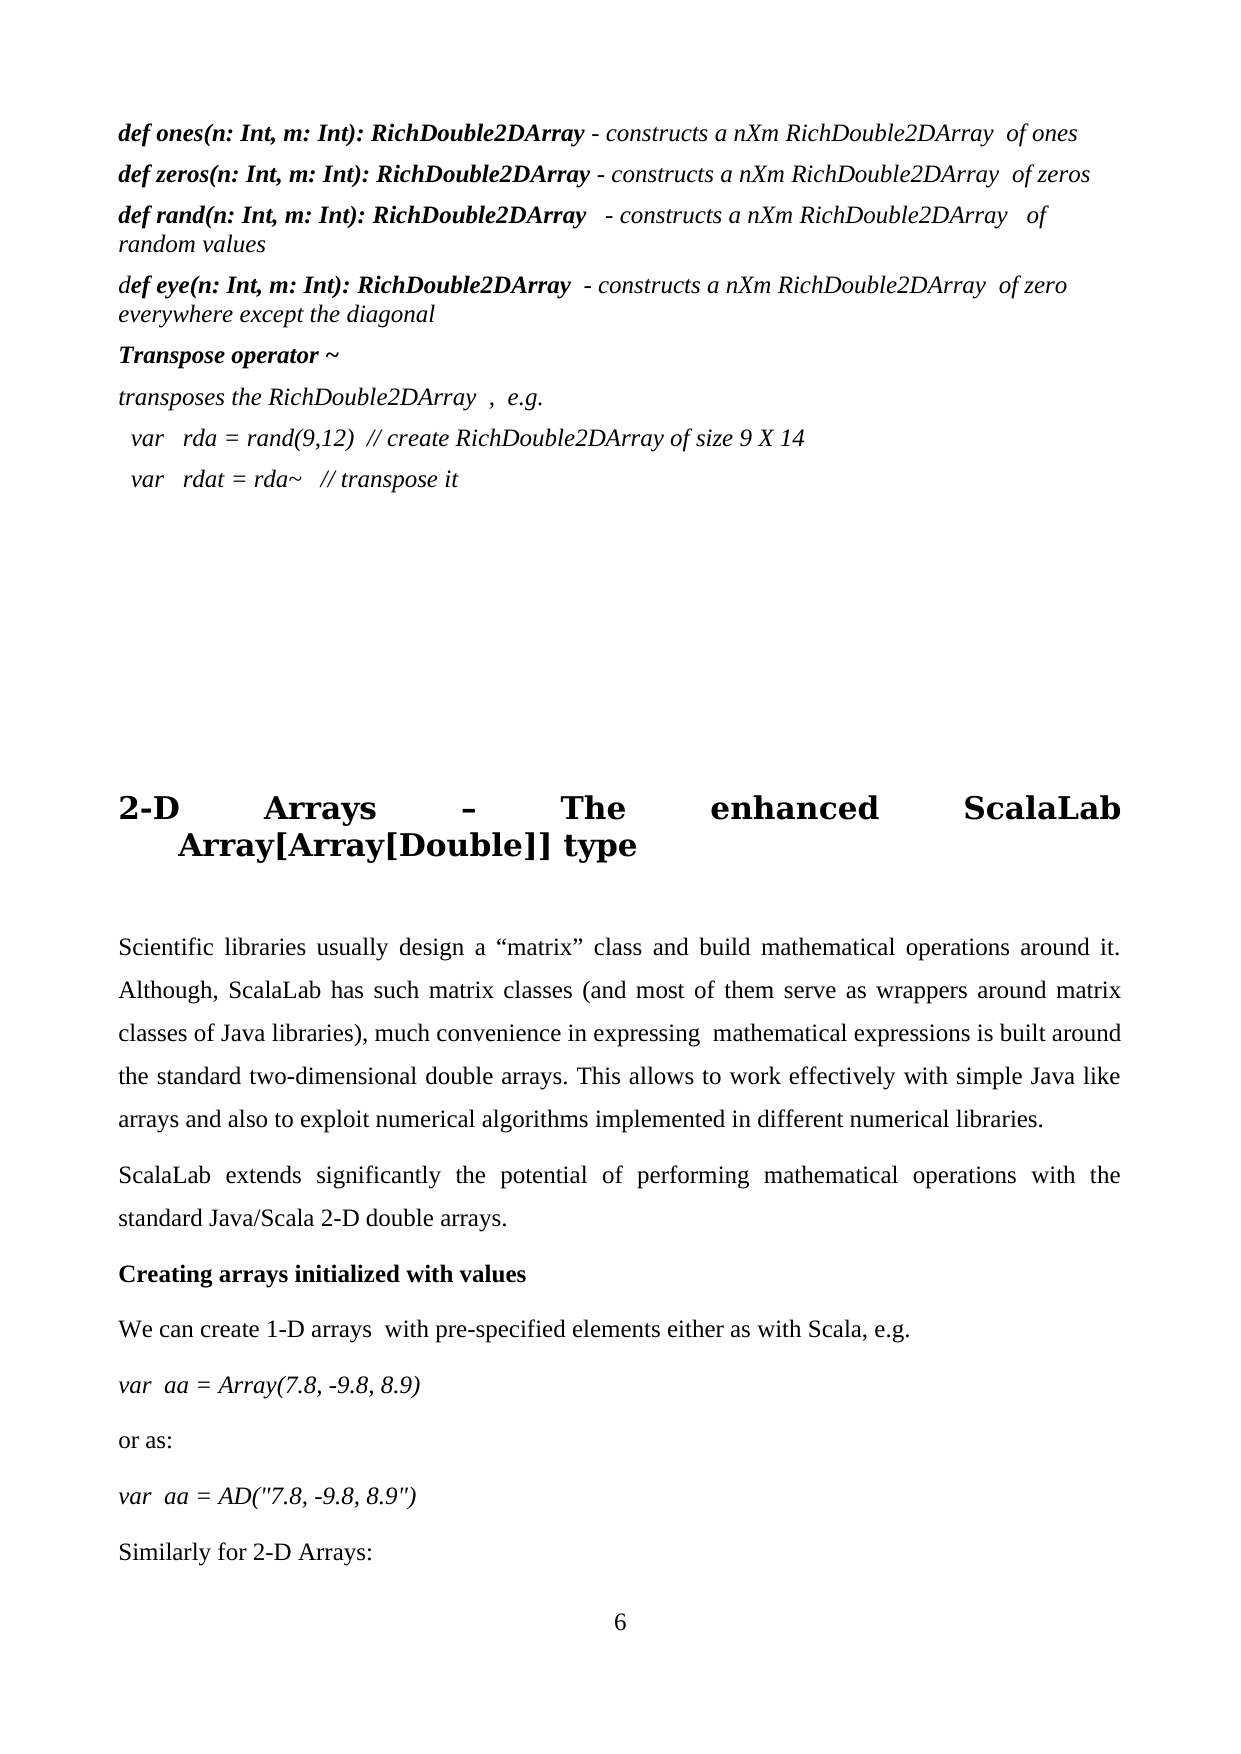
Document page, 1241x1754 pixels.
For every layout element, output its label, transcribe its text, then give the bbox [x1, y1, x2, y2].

text We can create 1-D arrays with pre-specified elements either as with Scala, e.g. [118, 1314, 1122, 1343]
text Transpose operator ~ [118, 341, 1122, 369]
subtitle 2-D Arrays – The enhanced ScalaLab Array[Array[Double]] type [118, 790, 1122, 864]
text Scientific libraries usually design a “matrix” class and build mathematical operations around it. Although, ScalaLab has such matrix classes (and most of them serve as wrappers around matrix classes of Java libraries), much convenience in expressing mathematical expressions is built around the standard two-dimensional double arrays. This allows to work effectively with simple Java like arrays and also to exploit numerical algorithms implemented in different numerical libraries. [118, 932, 1122, 1133]
text var aa = Array(7.8, -9.8, 8.9) [118, 1370, 1122, 1399]
text def rand(n: Int, m: Int): RichDouble2DArray - constructs a nXm RichDouble2DArray of random values [118, 201, 1122, 258]
text Similarly for 2-D Arrays: [118, 1537, 1122, 1566]
text def ones(n: Int, m: Int): RichDouble2DArray - constructs a nXm RichDouble2DArray of ones [118, 118, 1122, 147]
text var rdat = rda~ // transpose it [118, 464, 1122, 493]
text transposes the RichDouble2DArray , e.g. [118, 382, 1122, 411]
text or as: [118, 1426, 1122, 1454]
text def zeros(n: Int, m: Int): RichDouble2DArray - constructs a nXm RichDouble2DArray of zeros [118, 159, 1122, 188]
text var aa = AD("7.8, -9.8, 8.9") [118, 1481, 1122, 1510]
text var rda = rand(9,12) // create RichDouble2DArray of size 9 X 14 [118, 423, 1122, 452]
text ScalaLab extends significantly the potential of performing mathematical operations with the standard Java/Scala 2-D double arrays. [118, 1160, 1122, 1232]
text def eye(n: Int, m: Int): RichDouble2DArray - constructs a nXm RichDouble2DArray of zero everywhere except the diagonal [118, 271, 1122, 328]
text Creating arrays initialized with values [118, 1259, 1122, 1287]
